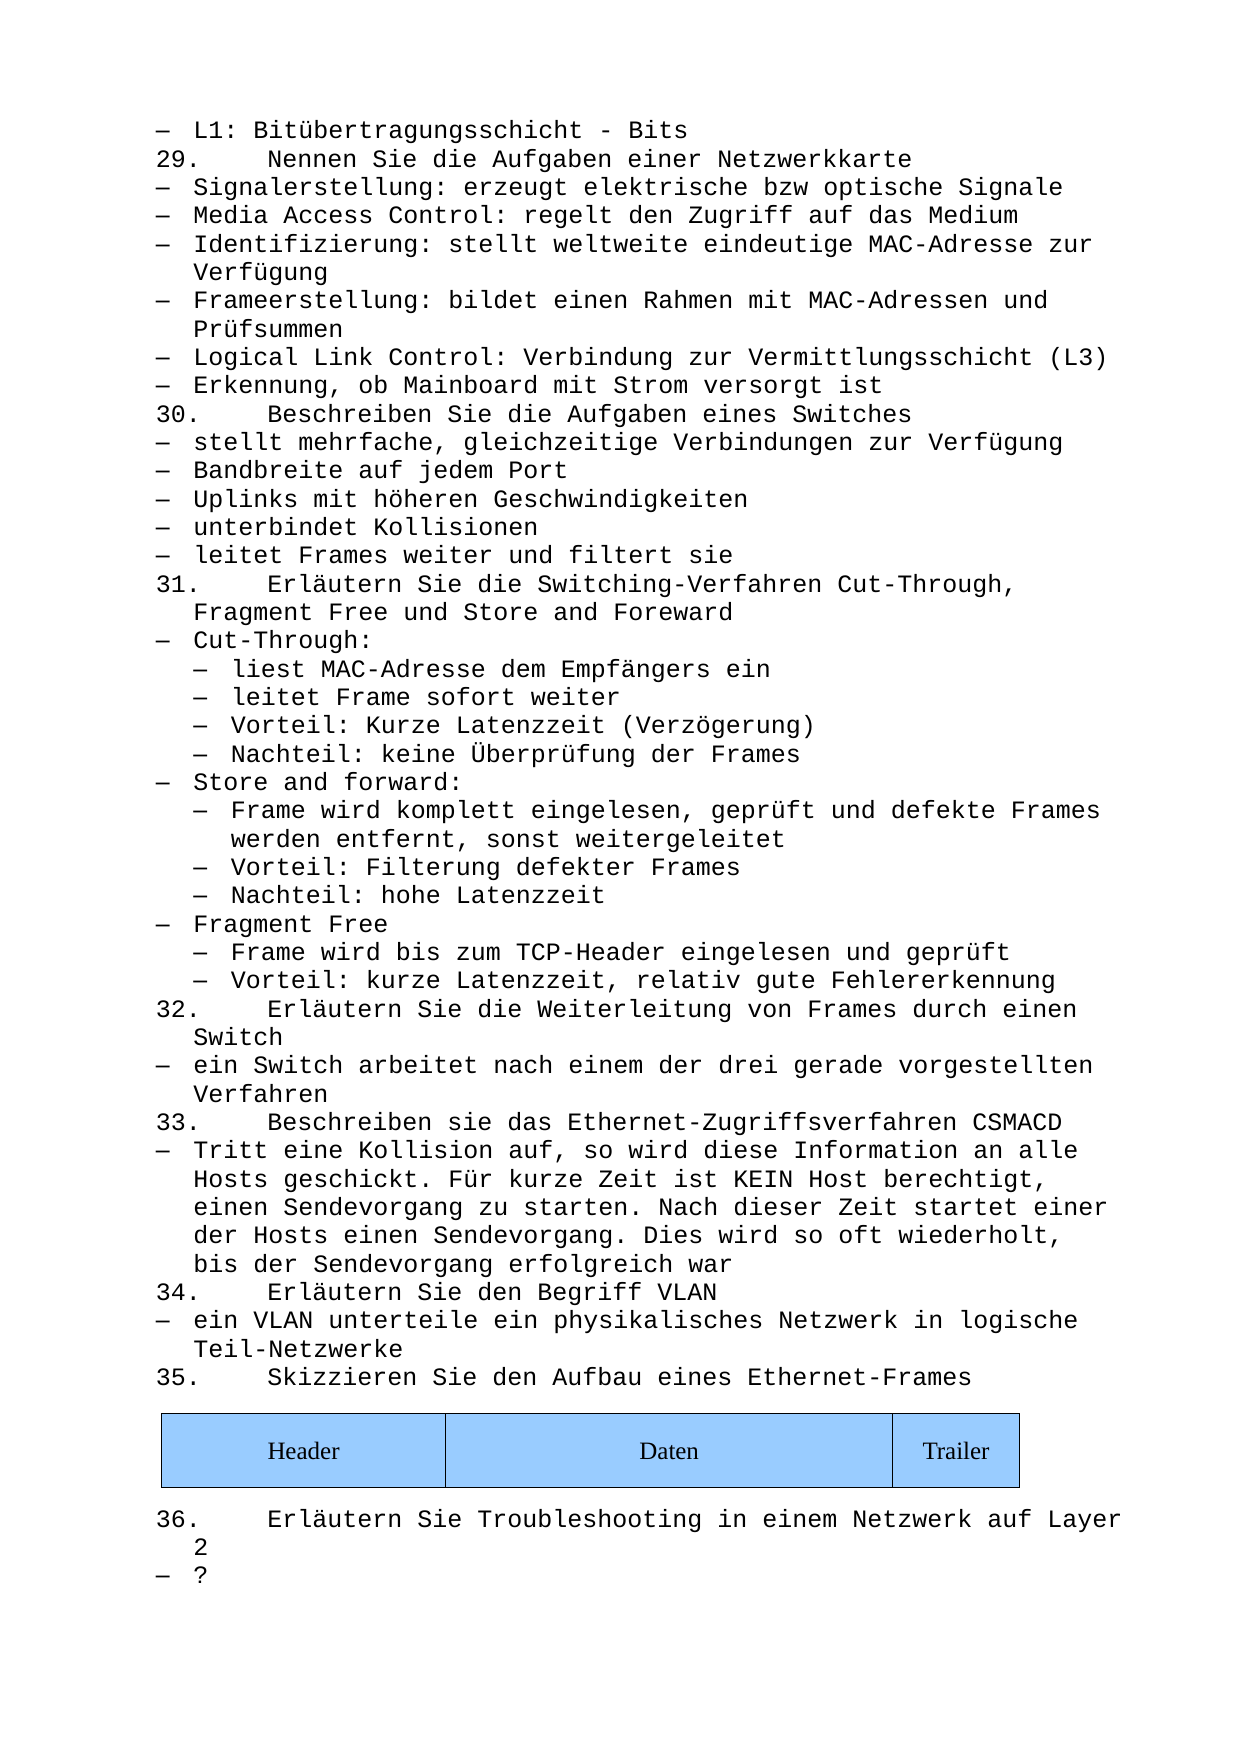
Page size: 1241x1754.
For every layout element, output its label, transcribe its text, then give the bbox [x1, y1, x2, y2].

list Nachteil: hohe Latenzzeit [193, 883, 1122, 911]
list Nachteil: keine Überprüfung der Frames [193, 741, 1122, 770]
list leitet Frame sofort weiter [193, 685, 1122, 713]
list L1: Bitübertragungsschicht - Bits [156, 118, 1122, 146]
list Store and forward: [156, 770, 1122, 798]
list Erläutern Sie Troubleshooting in einem Netzwerk auf Layer 2 [156, 1506, 1122, 1563]
list Fragment Free [156, 911, 1122, 940]
list Vorteil: Kurze Latenzzeit (Verzögerung) [193, 713, 1122, 741]
list Tritt eine Kollision auf, so wird diese Information an alle Hosts geschickt. Für kurze Zeit ist KEIN Host berechtigt, einen Sendevorgang zu starten. Nach dieser Zeit startet einer der Hosts einen Sendevorgang. Dies wird so oft wiederholt, bis der Sendevorgang erfolgreich war [156, 1138, 1122, 1280]
list Erläutern Sie die Weiterleitung von Frames durch einen Switch [156, 996, 1122, 1053]
list Nennen Sie die Aufgaben einer Netzwerkkarte [156, 146, 1122, 175]
list Media Access Control: regelt den Zugriff auf das Medium [156, 203, 1122, 231]
list liest MAC-Adresse dem Empfängers ein [193, 656, 1122, 685]
list ein Switch arbeitet nach einem der drei gerade vorgestellten Verfahren [156, 1053, 1122, 1110]
list unterbindet Kollisionen [156, 515, 1122, 543]
list Erkennung, ob Mainboard mit Strom versorgt ist [156, 373, 1122, 401]
list Erläutern Sie den Begriff VLAN [156, 1280, 1122, 1308]
list Frame wird komplett eingelesen, geprüft und defekte Frames werden entfernt, sonst weitergeleitet [193, 798, 1122, 855]
list leitet Frames weiter und filtert sie [156, 543, 1122, 571]
list Uplinks mit höheren Geschwindigkeiten [156, 486, 1122, 515]
list Signalerstellung: erzeugt elektrische bzw optische Signale [156, 175, 1122, 203]
list Cut-Through: [156, 628, 1122, 656]
list Vorteil: kurze Latenzzeit, relativ gute Fehlererkennung [193, 968, 1122, 996]
list Beschreiben Sie die Aufgaben eines Switches [156, 401, 1122, 430]
list Skizzieren Sie den Aufbau eines Ethernet-Frames [156, 1365, 1122, 1393]
list Logical Link Control: Verbindung zur Vermittlungsschicht (L3) [156, 345, 1122, 373]
list Bandbreite auf jedem Port [156, 458, 1122, 486]
list Identifizierung: stellt weltweite eindeutige MAC-Adresse zur Verfügung [156, 231, 1122, 288]
list stellt mehrfache, gleichzeitige Verbindungen zur Verfügung [156, 430, 1122, 458]
list Vorteil: Filterung defekter Frames [193, 855, 1122, 883]
list Frameerstellung: bildet einen Rahmen mit MAC-Adressen und Prüfsummen [156, 288, 1122, 345]
list ? [156, 1563, 1122, 1591]
list ein VLAN unterteile ein physikalisches Netzwerk in logische Teil-Netzwerke [156, 1308, 1122, 1365]
list Beschreiben sie das Ethernet-Zugriffsverfahren CSMACD [156, 1110, 1122, 1138]
list Erläutern Sie die Switching-Verfahren Cut-Through, Fragment Free und Store and Foreward [156, 571, 1122, 628]
list Frame wird bis zum TCP-Header eingelesen und geprüft [193, 940, 1122, 968]
